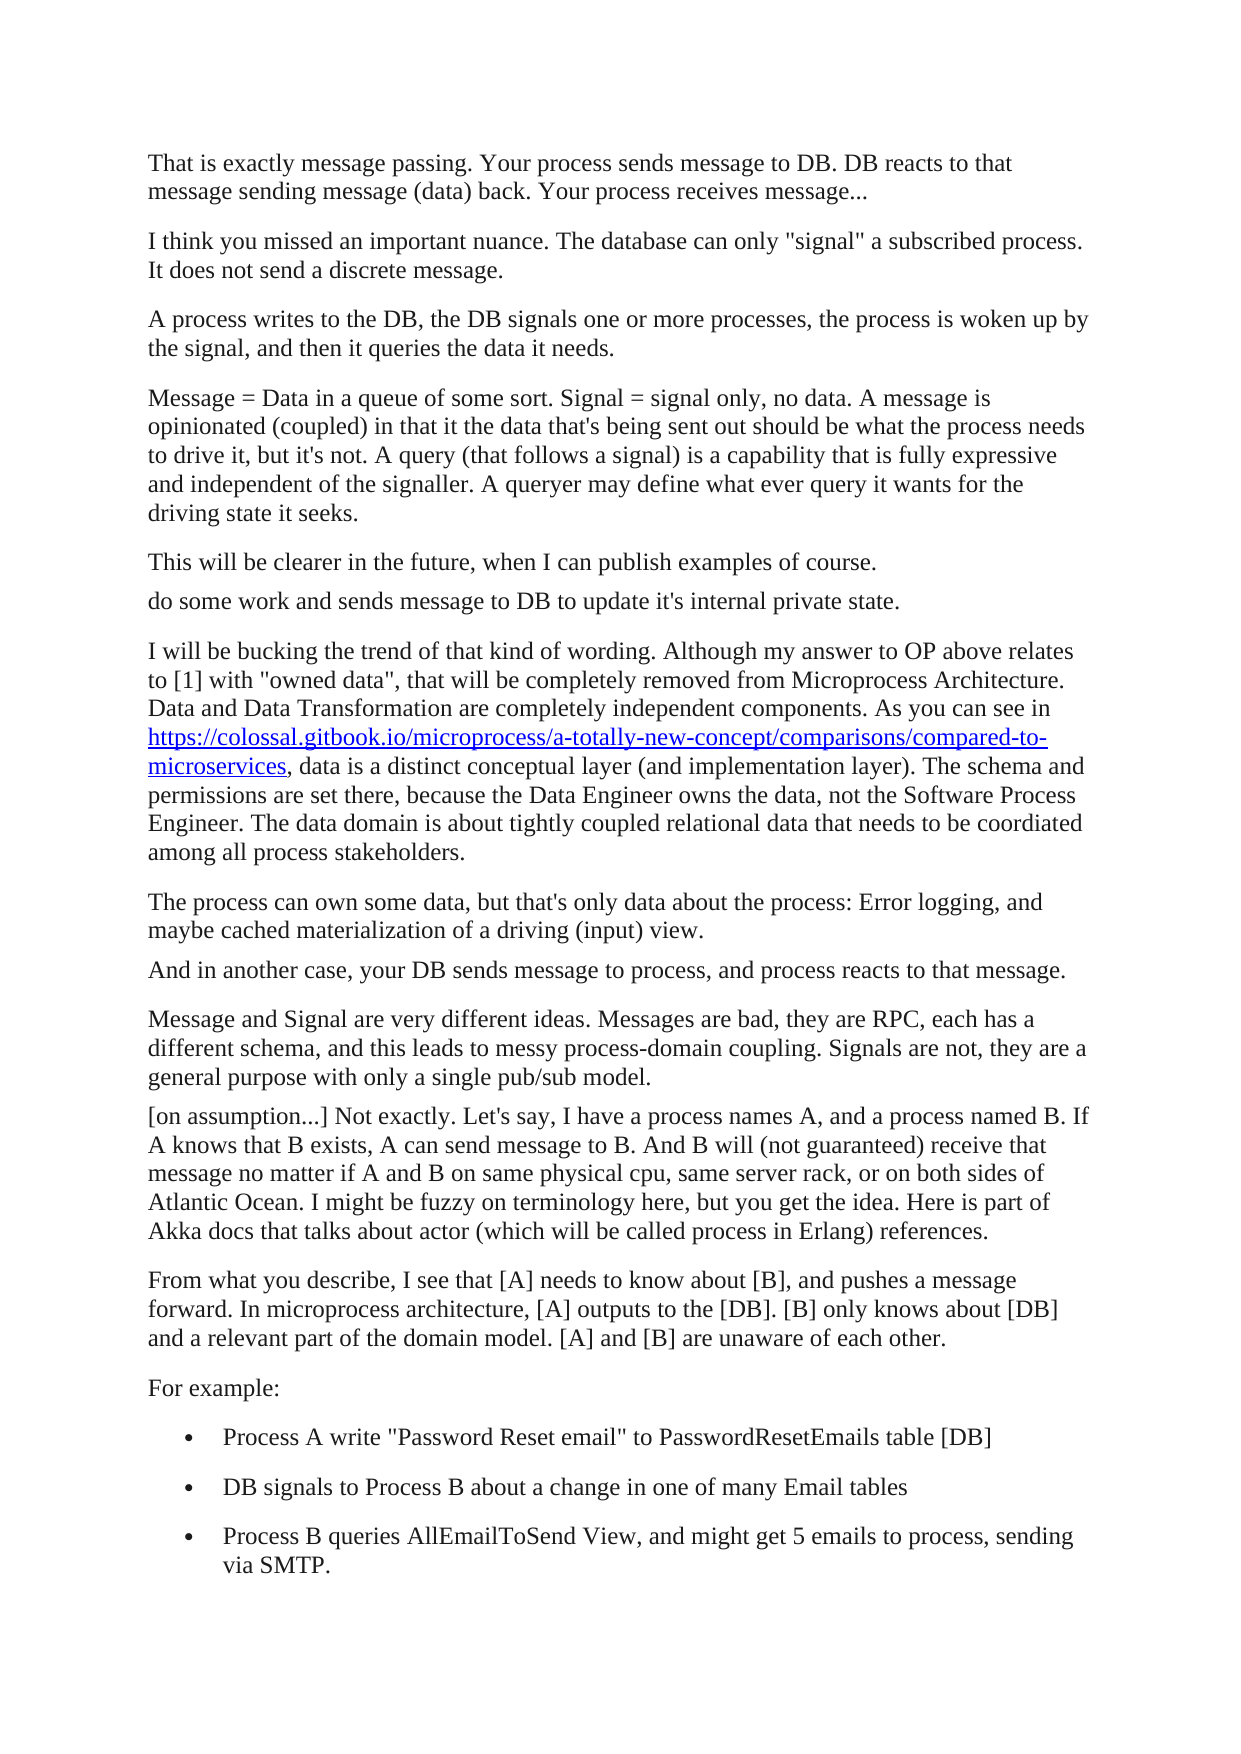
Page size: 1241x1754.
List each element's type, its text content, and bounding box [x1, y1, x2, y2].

text [on assumption...] Not exactly. Let's say, I have a process names A, and a process named B. If A knows that B exists, A can send message to B. And B will (not guaranteed) receive that message no matter if A and B on same physical cpu, same server rack, or on both sides of Atlantic Ocean. I might be fuzzy on terminology here, but you get the idea. Here is part of Akka docs that talks about actor (which will be called process in Erlang) references. [148, 1101, 1093, 1245]
text I will be bucking the trend of that kind of wording. Although my answer to OP above relates to [1] with "owned data", that will be completely removed from Microprocess Architecture. Data and Data Transformation are completely independent components. As you can see in https://colossal.gitbook.io/microprocess/a-totally-new-concept/comparisons/compared-to-microservices, data is a distinct conceptual layer (and implementation layer). The schema and permissions are set there, because the Data Engineer owns the data, not the Software Process Engineer. The data domain is about tightly coupled relational data that needs to be coordiated among all process stakeholders. [148, 636, 1093, 866]
list Process A write "Password Reset email" to PasswordResetEmails table [DB] [185, 1422, 1093, 1451]
text do some work and sends message to DB to update it's internal private state. [148, 586, 1093, 615]
text And in another case, your DB sends message to process, and process reacts to that message. [148, 955, 1093, 983]
list DB signals to Process B about a change in one of many Email tables [185, 1472, 1093, 1501]
text That is exactly message passing. Your process sends message to DB. DB reacts to that message sending message (data) back. Your process receives message... [148, 148, 1093, 205]
text This will be clearer in the future, when I can publish examples of course. [148, 547, 1093, 576]
text For example: [148, 1373, 1093, 1401]
text From what you describe, I see that [A] needs to know about [B], and pushes a message forward. In microprocess architecture, [A] outputs to the [DB]. [B] only knows about [DB] and a relevant part of the domain model. [A] and [B] are unaware of each other. [148, 1266, 1093, 1352]
text I think you missed an important nuance. The database can only "signal" a subscribed process. It does not send a discrete message. [148, 226, 1093, 283]
text Message and Signal are very different ideas. Messages are bad, they are RPC, each has a different schema, and this leads to messy process-domain coupling. Signals are not, they are a general purpose with only a single pub/sub model. [148, 1004, 1093, 1091]
list Process B queries AllEmailToSend View, and might get 5 emails to process, sending via SMTP. [185, 1521, 1093, 1579]
text The process can own some data, but that's only data about the process: Error logging, and maybe cached materialization of a driving (input) view. [148, 887, 1093, 944]
text Message = Data in a queue of some sort. Signal = signal only, no data. A message is opinionated (coupled) in that it the data that's being sent out should be what the process needs to drive it, but it's not. A query (that follows a signal) is a capability that is fully expressive and independent of the signaller. A queryer may define what ever query it wants for the driving state it seeks. [148, 383, 1093, 526]
text A process writes to the DB, the DB signals one or more processes, the process is woken up by the signal, and then it queries the data it needs. [148, 304, 1093, 362]
